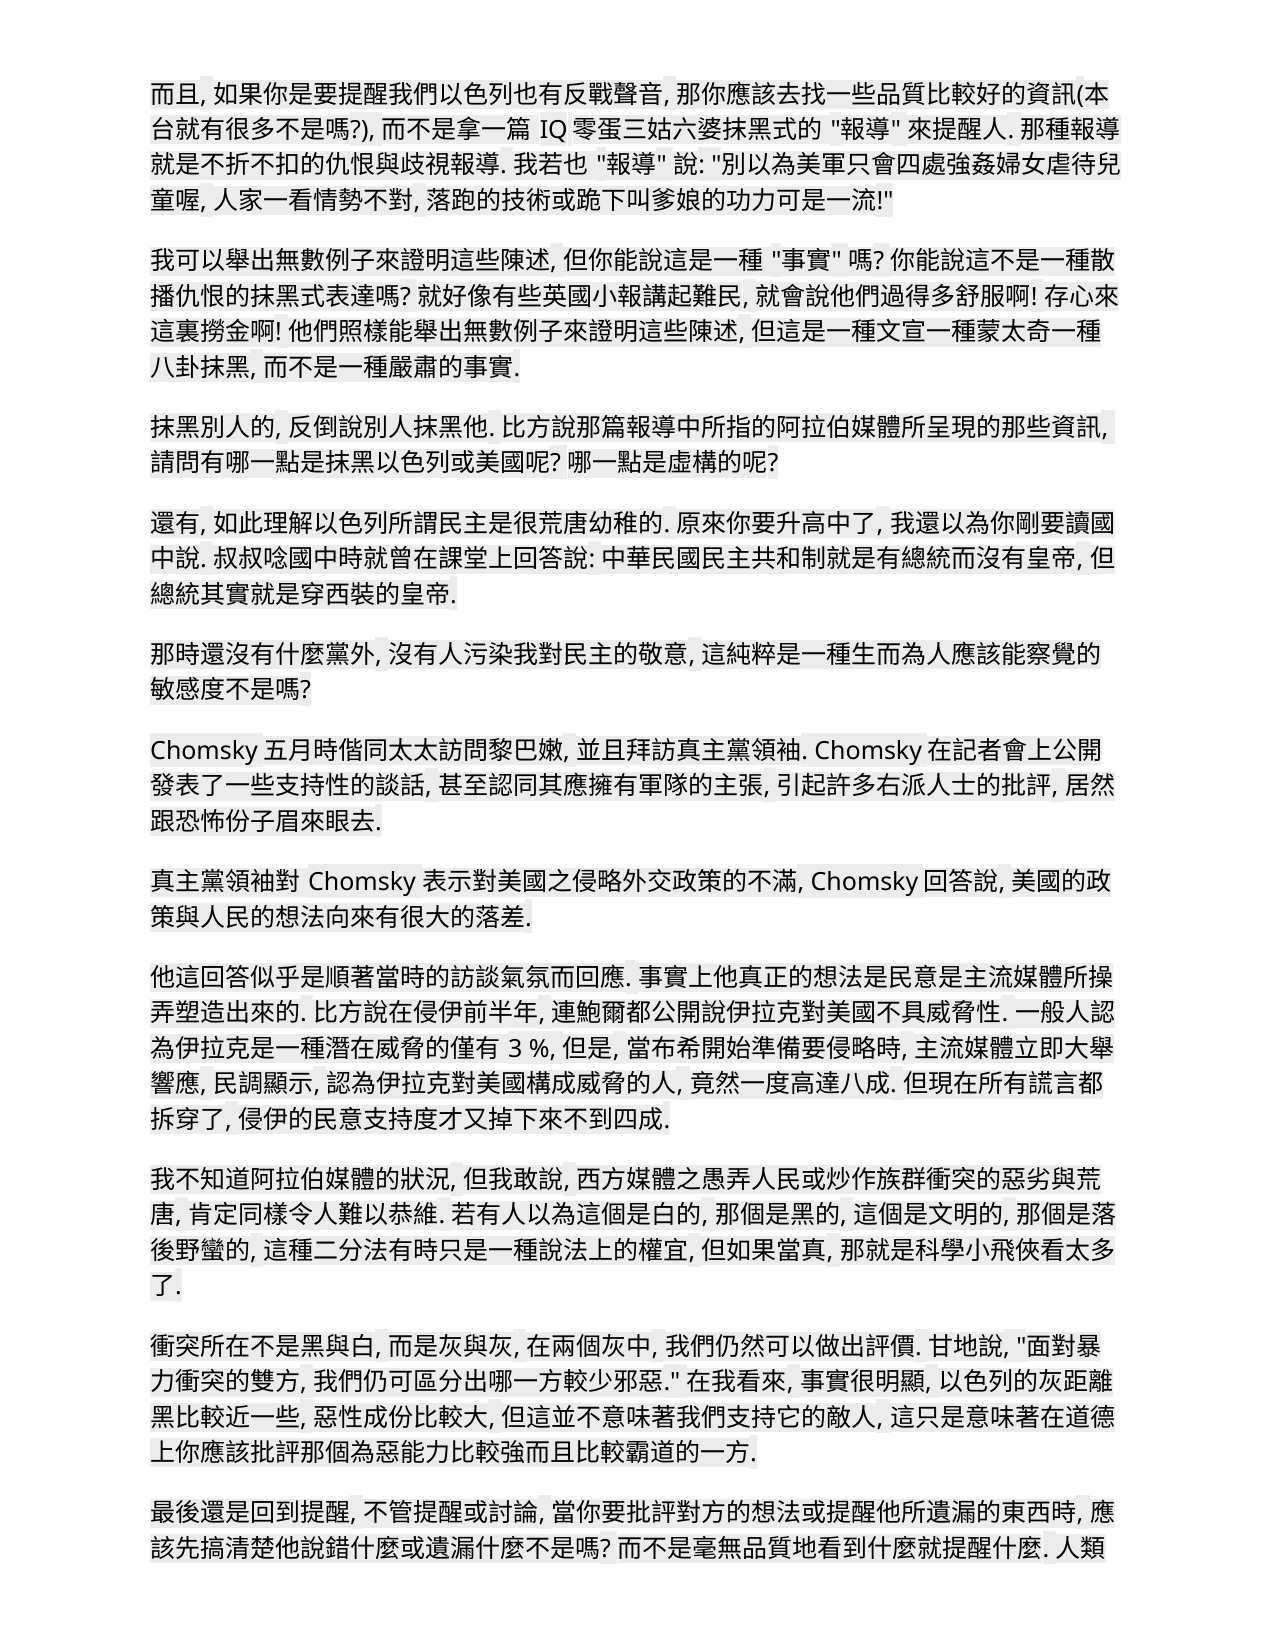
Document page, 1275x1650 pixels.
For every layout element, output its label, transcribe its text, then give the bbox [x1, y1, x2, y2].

text 還有, 如此理解以色列所謂民主是很荒唐幼稚的. 原來你要升高中了, 我還以為你剛要讀國中說. 叔叔唸國中時就曾在課堂上回答說: 中華民國民主共和制就是有總統而沒有皇帝, 但總統其實就是穿西裝的皇帝. [150, 504, 1125, 610]
text 而且, 如果你是要提醒我們以色列也有反戰聲音, 那你應該去找一些品質比較好的資訊(本台就有很多不是嗎?), 而不是拿一篇 IQ零蛋三姑六婆抹黑式的 "報導" 來提醒人. 那種報導就是不折不扣的仇恨與歧視報導. 我若也 "報導" 說: "別以為美軍只會四處強姦婦女虐待兒童喔, 人家一看情勢不對, 落跑的技術或跪下叫爹娘的功力可是一流!" [150, 75, 1125, 217]
text 最後還是回到提醒, 不管提醒或討論, 當你要批評對方的想法或提醒他所遺漏的東西時, 應該先搞清楚他說錯什麼或遺漏什麼不是嗎? 而不是毫無品質地看到什麼就提醒什麼. 人類 [150, 1494, 1125, 1564]
text 衝突所在不是黑與白, 而是灰與灰, 在兩個灰中, 我們仍然可以做出評價. 甘地說, "面對暴力衝突的雙方, 我們仍可區分出哪一方較少邪惡." 在我看來, 事實很明顯, 以色列的灰距離黑比較近一些, 惡性成份比較大, 但這並不意味著我們支持它的敵人, 這只是意味著在道德上你應該批評那個為惡能力比較強而且比較霸道的一方. [150, 1327, 1125, 1469]
text Chomsky五月時偕同太太訪問黎巴嫩, 並且拜訪真主黨領袖. Chomsky在記者會上公開發表了一些支持性的談話, 甚至認同其應擁有軍隊的主張, 引起許多右派人士的批評, 居然跟恐怖份子眉來眼去. [150, 731, 1125, 837]
text 那時還沒有什麼黨外, 沒有人污染我對民主的敬意, 這純粹是一種生而為人應該能察覺的敏感度不是嗎? [150, 635, 1125, 706]
text 抹黑別人的, 反倒說別人抹黑他. 比方說那篇報導中所指的阿拉伯媒體所呈現的那些資訊, 請問有哪一點是抹黑以色列或美國呢? 哪一點是虛構的呢? [150, 408, 1125, 479]
text 我不知道阿拉伯媒體的狀況, 但我敢說, 西方媒體之愚弄人民或炒作族群衝突的惡劣與荒唐, 肯定同樣令人難以恭維. 若有人以為這個是白的, 那個是黑的, 這個是文明的, 那個是落後野蠻的, 這種二分法有時只是一種說法上的權宜, 但如果當真, 那就是科學小飛俠看太多了. [150, 1160, 1125, 1302]
text 他這回答似乎是順著當時的訪談氣氛而回應. 事實上他真正的想法是民意是主流媒體所操弄塑造出來的. 比方說在侵伊前半年, 連鮑爾都公開說伊拉克對美國不具威脅性. 一般人認為伊拉克是一種潛在威脅的僅有 3 %, 但是, 當布希開始準備要侵略時, 主流媒體立即大舉響應, 民調顯示, 認為伊拉克對美國構成威脅的人, 竟然一度高達八成. 但現在所有謊言都拆穿了, 侵伊的民意支持度才又掉下來不到四成. [150, 958, 1125, 1135]
text 我可以舉出無數例子來證明這些陳述, 但你能說這是一種 "事實" 嗎? 你能說這不是一種散播仇恨的抹黑式表達嗎? 就好像有些英國小報講起難民, 就會說他們過得多舒服啊! 存心來這裏撈金啊! 他們照樣能舉出無數例子來證明這些陳述, 但這是一種文宣一種蒙太奇一種八卦抹黑, 而不是一種嚴肅的事實. [150, 242, 1125, 383]
text 真主黨領袖對 Chomsky 表示對美國之侵略外交政策的不滿, Chomsky回答說, 美國的政策與人民的想法向來有很大的落差. [150, 862, 1125, 933]
